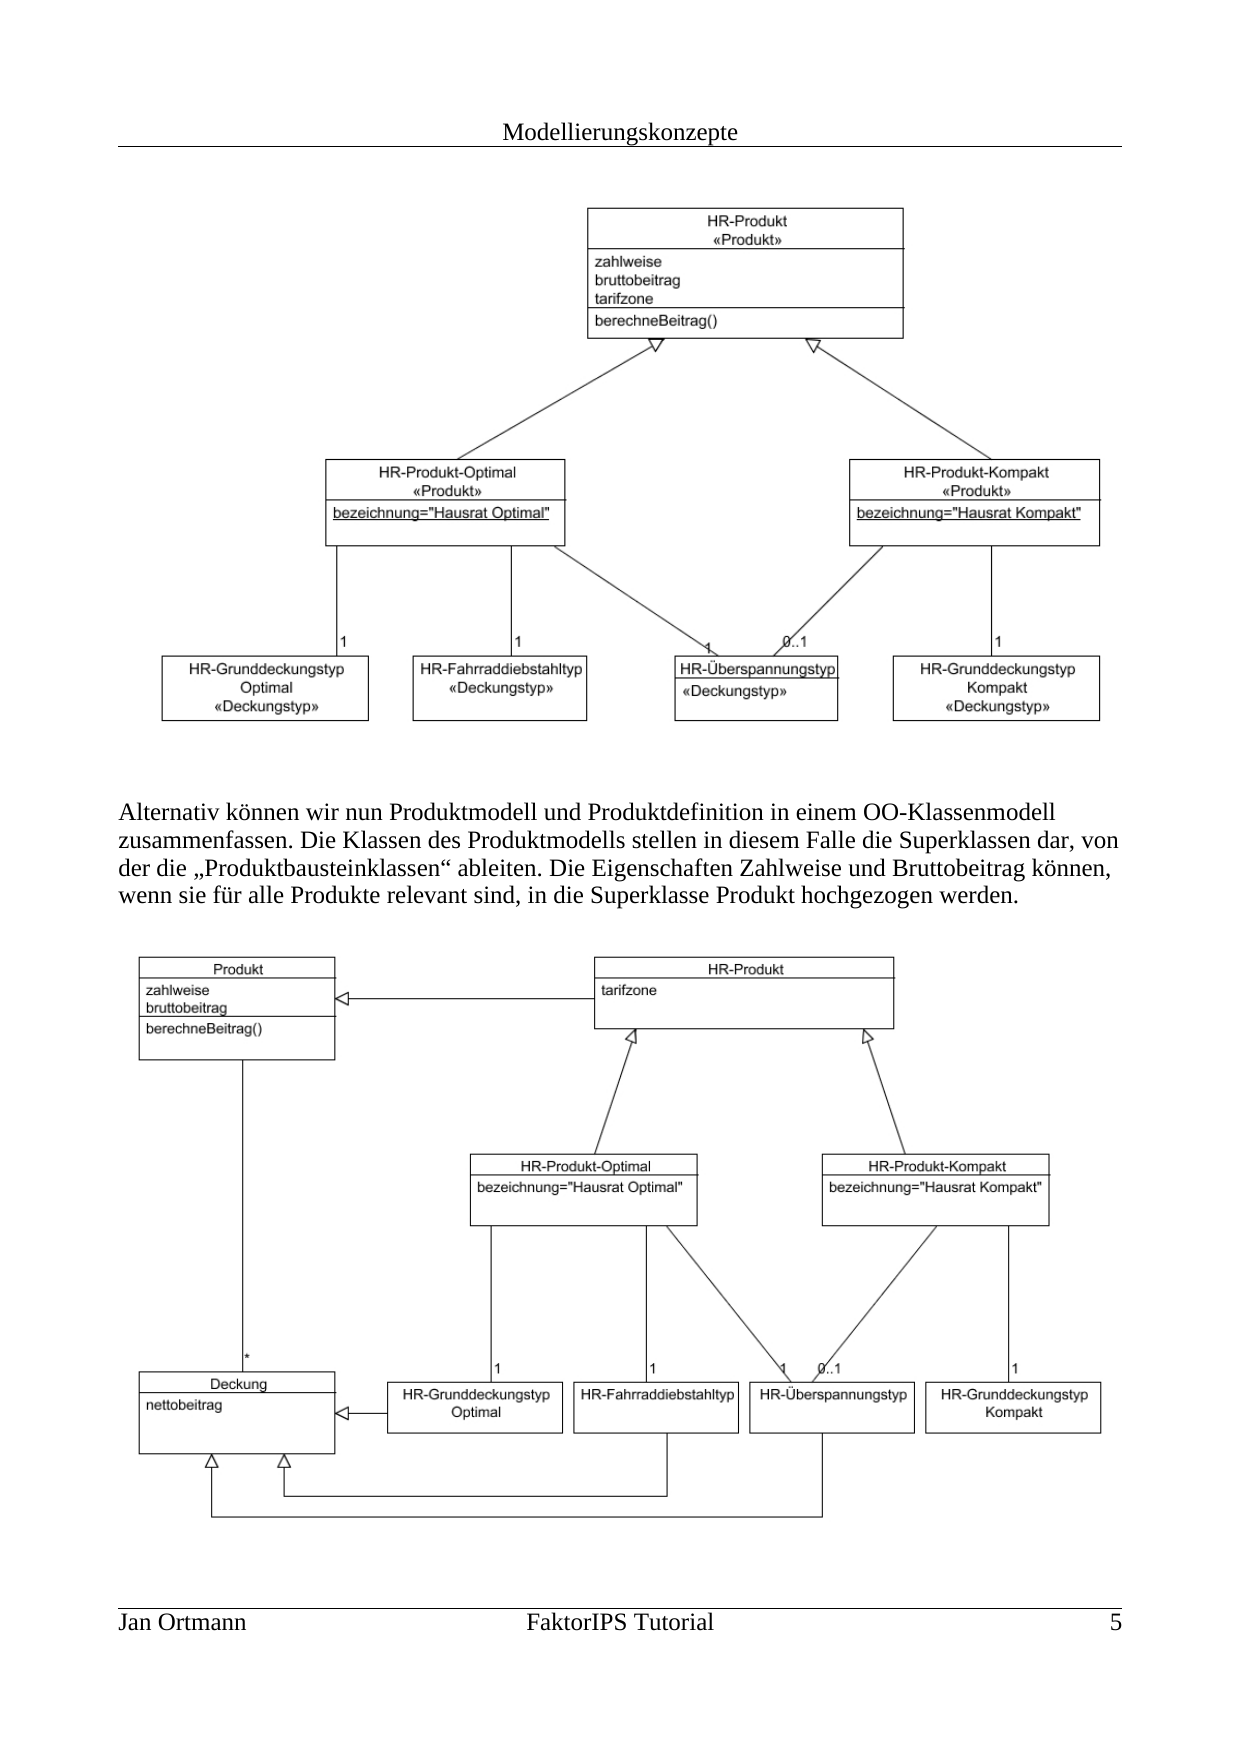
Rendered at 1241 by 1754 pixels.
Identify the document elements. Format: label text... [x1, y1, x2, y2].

picture [118, 175, 1122, 743]
text Alternativ können wir nun Produktmodell und Produktdefinition in einem OO-Klassenmodell zusammenfassen. Die Klassen des Produktmodells stellen in diesem Falle die Superklassen dar, von der die „Produktbausteinklassen“ ableiten. Die Eigenschaften Zahlweise und Bruttobeitrag können, wenn sie für alle Produkte relevant sind, in die Superklasse Produkt hochgezogen werden. [118, 798, 1122, 909]
picture [118, 936, 1122, 1558]
